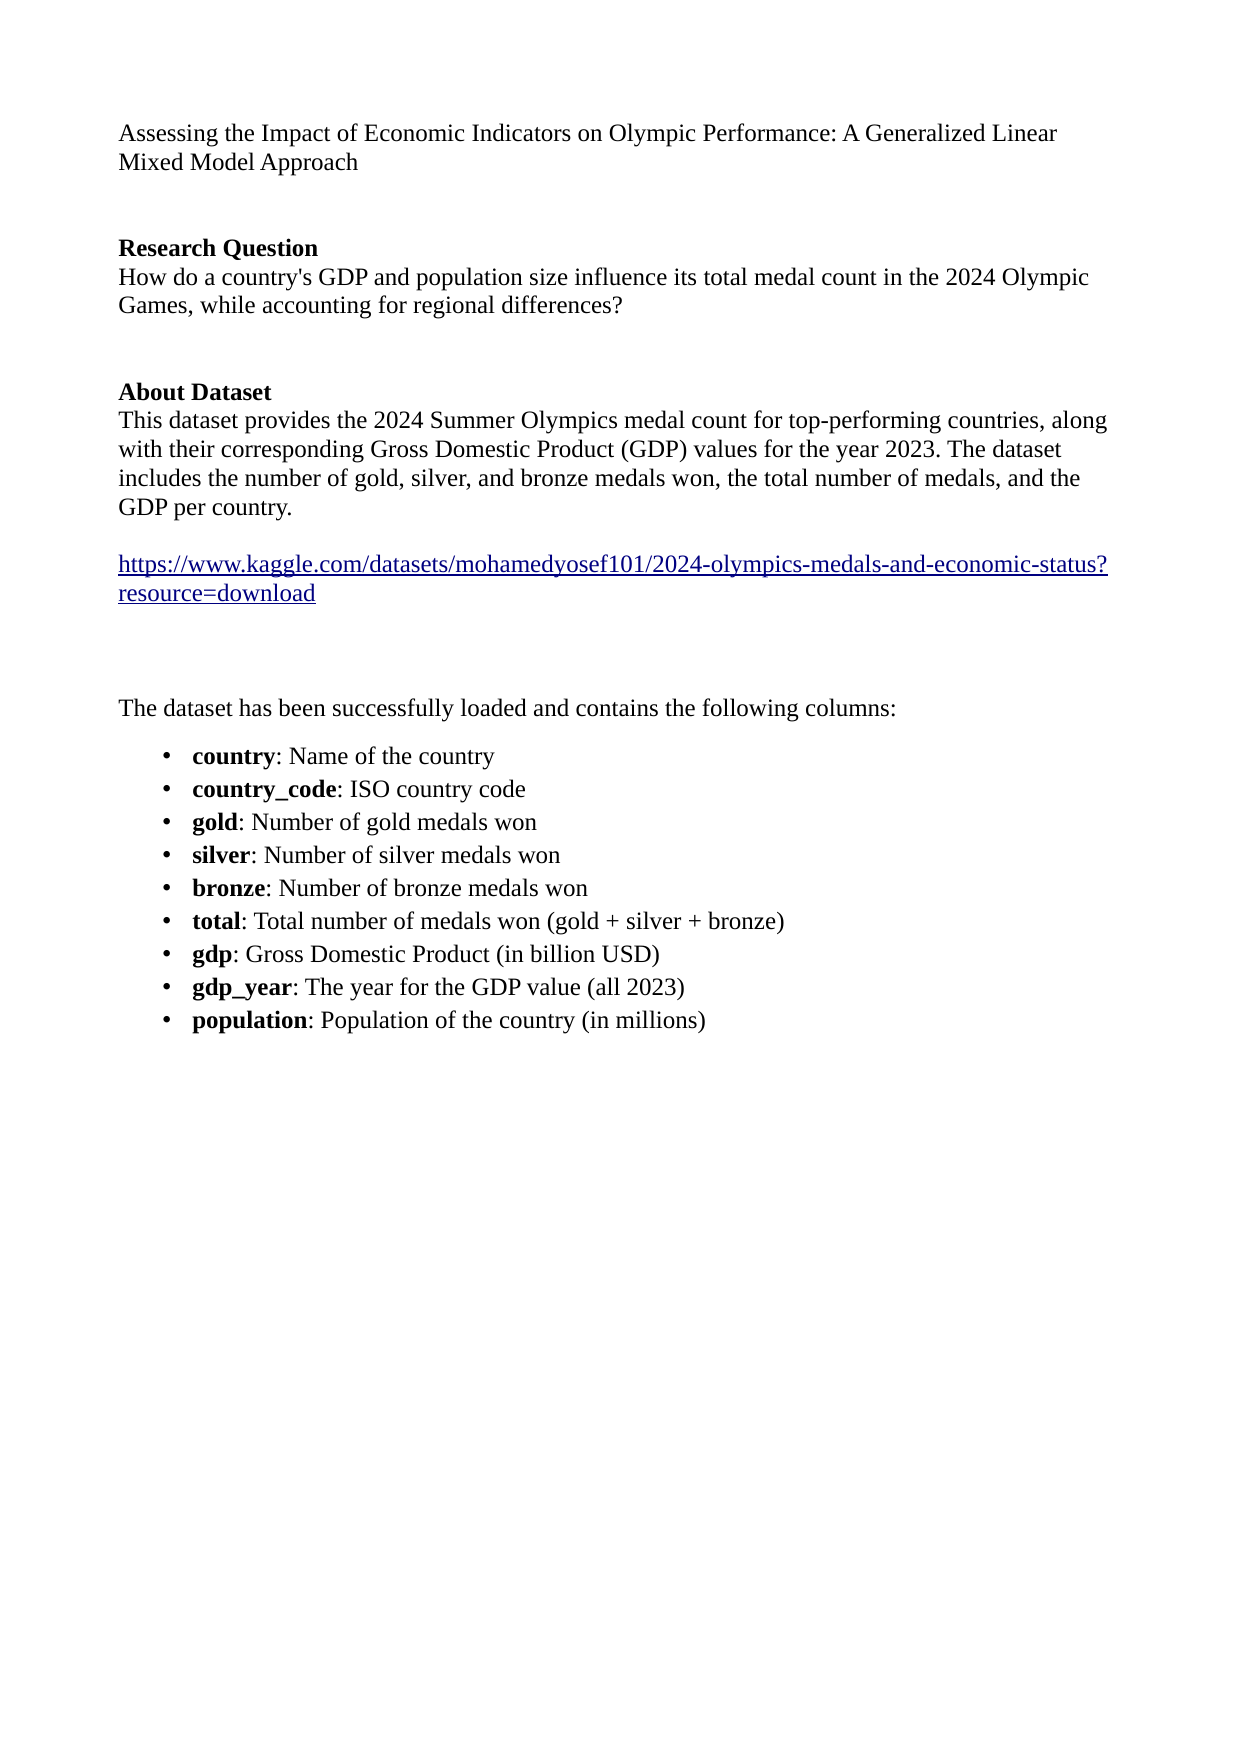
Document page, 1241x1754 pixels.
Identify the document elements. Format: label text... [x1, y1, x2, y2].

text The dataset has been successfully loaded and contains the following columns: [118, 693, 1122, 722]
list country_code: ISO country code [162, 774, 1122, 802]
list total: Total number of medals won (gold + silver + bronze) [162, 906, 1122, 934]
text https://www.kaggle.com/datasets/mohamedyosef101/2024-olympics-medals-and-economic-status?resource=download [118, 549, 1122, 607]
list gdp_year: The year for the GDP value (all 2023) [162, 972, 1122, 1001]
list gdp: Gross Domestic Product (in billion USD) [162, 939, 1122, 968]
text About Dataset [118, 377, 1122, 406]
list silver: Number of silver medals won [162, 840, 1122, 868]
list population: Population of the country (in millions) [162, 1005, 1122, 1034]
list country: Name of the country [162, 741, 1122, 769]
text Assessing the Impact of Economic Indicators on Olympic Performance: A Generalized Linear Mixed Model Approach [118, 118, 1122, 176]
list bronze: Number of bronze medals won [162, 873, 1122, 902]
list gold: Number of gold medals won [162, 807, 1122, 836]
text How do a country's GDP and population size influence its total medal count in the 2024 Olympic Games, while accounting for regional differences? [118, 262, 1122, 319]
text Research Question [118, 233, 1122, 262]
text This dataset provides the 2024 Summer Olympics medal count for top-performing countries, along with their corresponding Gross Domestic Product (GDP) values for the year 2023. The dataset includes the number of gold, silver, and bronze medals won, the total number of medals, and the GDP per country. [118, 406, 1122, 521]
